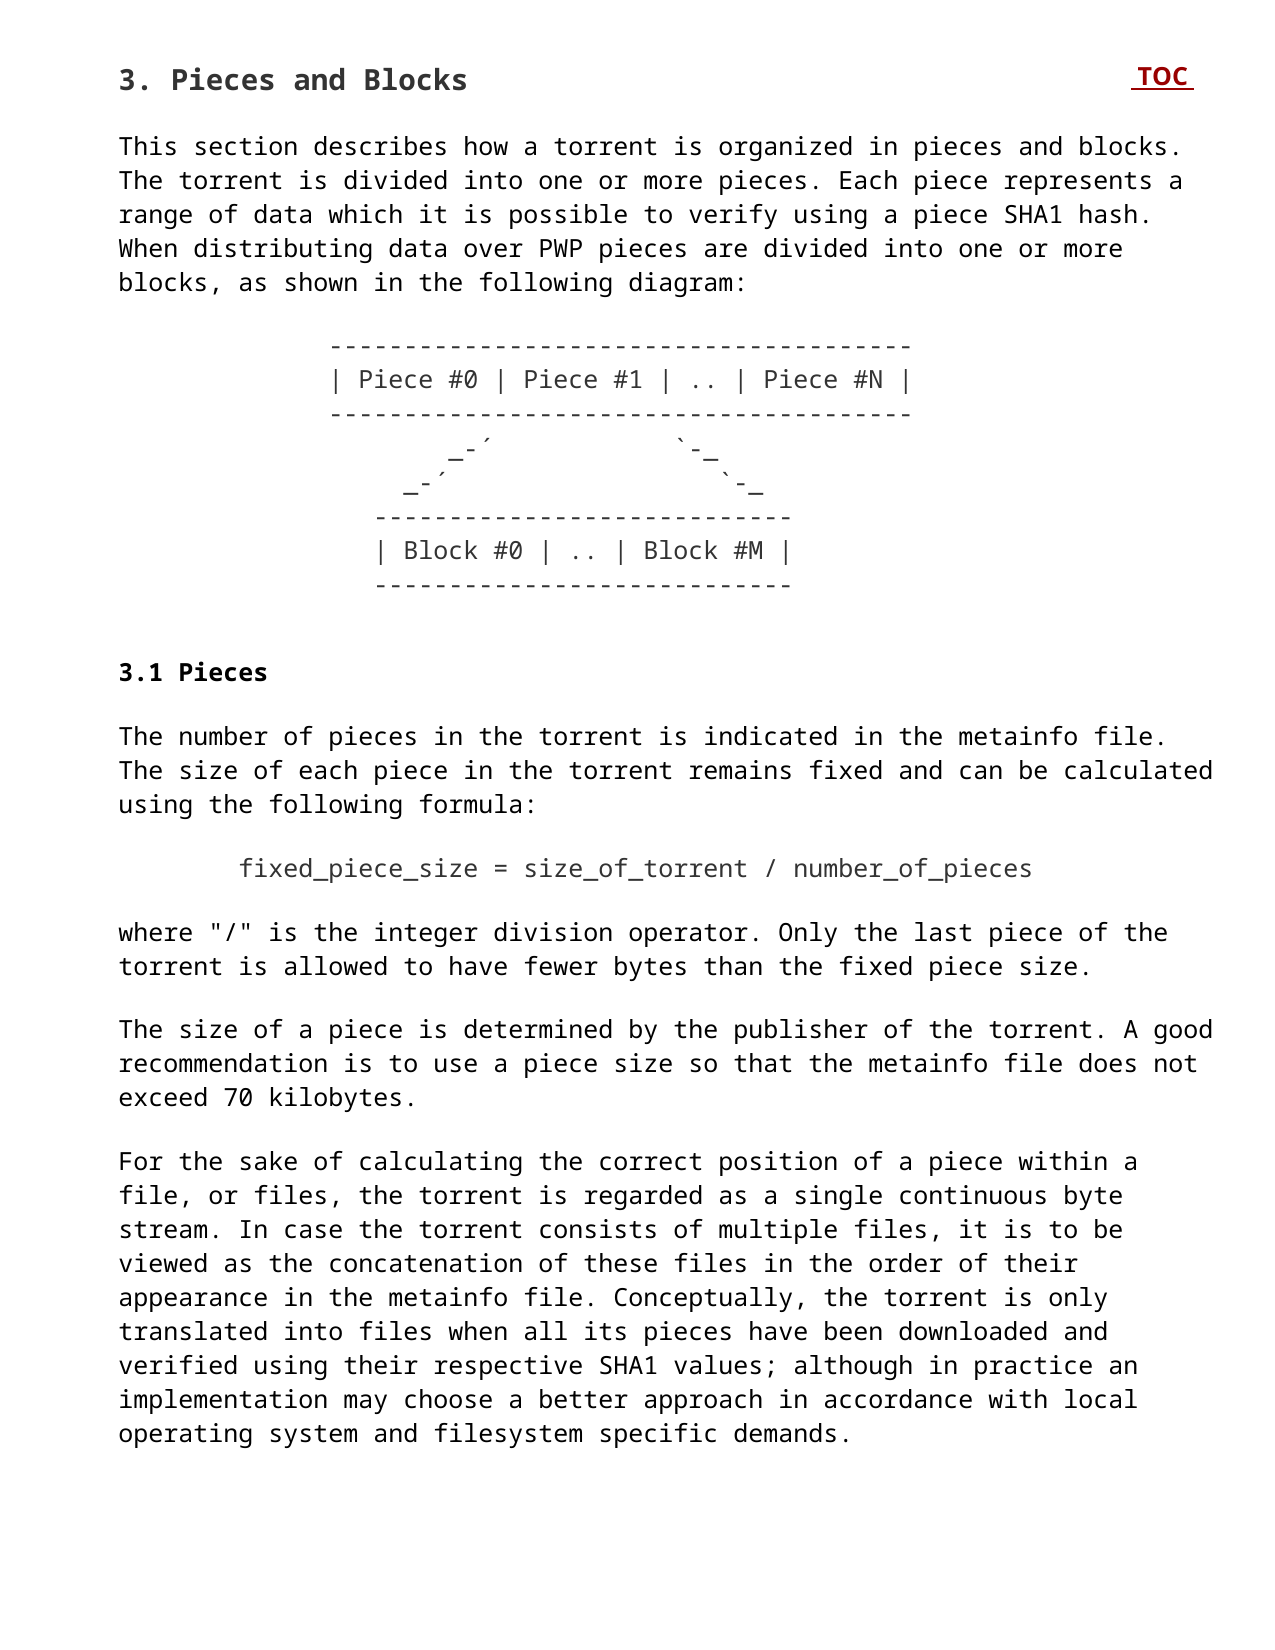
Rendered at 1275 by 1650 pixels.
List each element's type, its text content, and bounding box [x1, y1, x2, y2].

text where "/" is the integer division operator. Only the last piece of the torrent is allowed to have fewer bytes than the fixed piece size. [118, 914, 1216, 982]
text For the sake of calculating the correct position of a piece within a file, or files, the torrent is regarded as a single continuous byte stream. In case the torrent consists of multiple files, it is to be viewed as the concatenation of these files in the order of their appearance in the metainfo file. Conceptually, the torrent is only translated into files when all its pieces have been downloaded and verified using their respective SHA1 values; although in practice an implementation may choose a better approach in accordance with local operating system and filesystem specific demands. [118, 1143, 1216, 1450]
text --------------------------------------- [118, 396, 1216, 430]
text The number of pieces in the torrent is indicated in the metainfo file. The size of each piece in the torrent remains fixed and can be calculated using the following formula: [118, 718, 1216, 821]
text _-´ `-_ [118, 430, 1216, 464]
table_header TOC [1131, 59, 1216, 123]
text The size of a piece is determined by the publisher of the torrent. A good recommendation is to use a piece size so that the metainfo file does not exceed 70 kilobytes. [118, 1012, 1216, 1114]
subtitle 3.1 Pieces [118, 655, 1216, 689]
text fixed_piece_size = size_of_torrent / number_of_pieces [118, 850, 1216, 884]
text This section describes how a torrent is organized in pieces and blocks. The torrent is divided into one or more pieces. Each piece represents a range of data which it is possible to verify using a piece SHA1 hash. When distributing data over PWP pieces are divided into one or more blocks, as shown in the following diagram: [118, 128, 1216, 298]
text ---------------------------- [118, 498, 1216, 532]
text _-´ `-_ [118, 464, 1216, 498]
text | Piece #0 | Piece #1 | .. | Piece #N | [118, 362, 1216, 396]
text | Block #0 | .. | Block #M | [118, 532, 1216, 566]
text --------------------------------------- [118, 328, 1216, 362]
text ---------------------------- [118, 566, 1216, 601]
subtitle 3. Pieces and Blocks [118, 59, 1131, 99]
